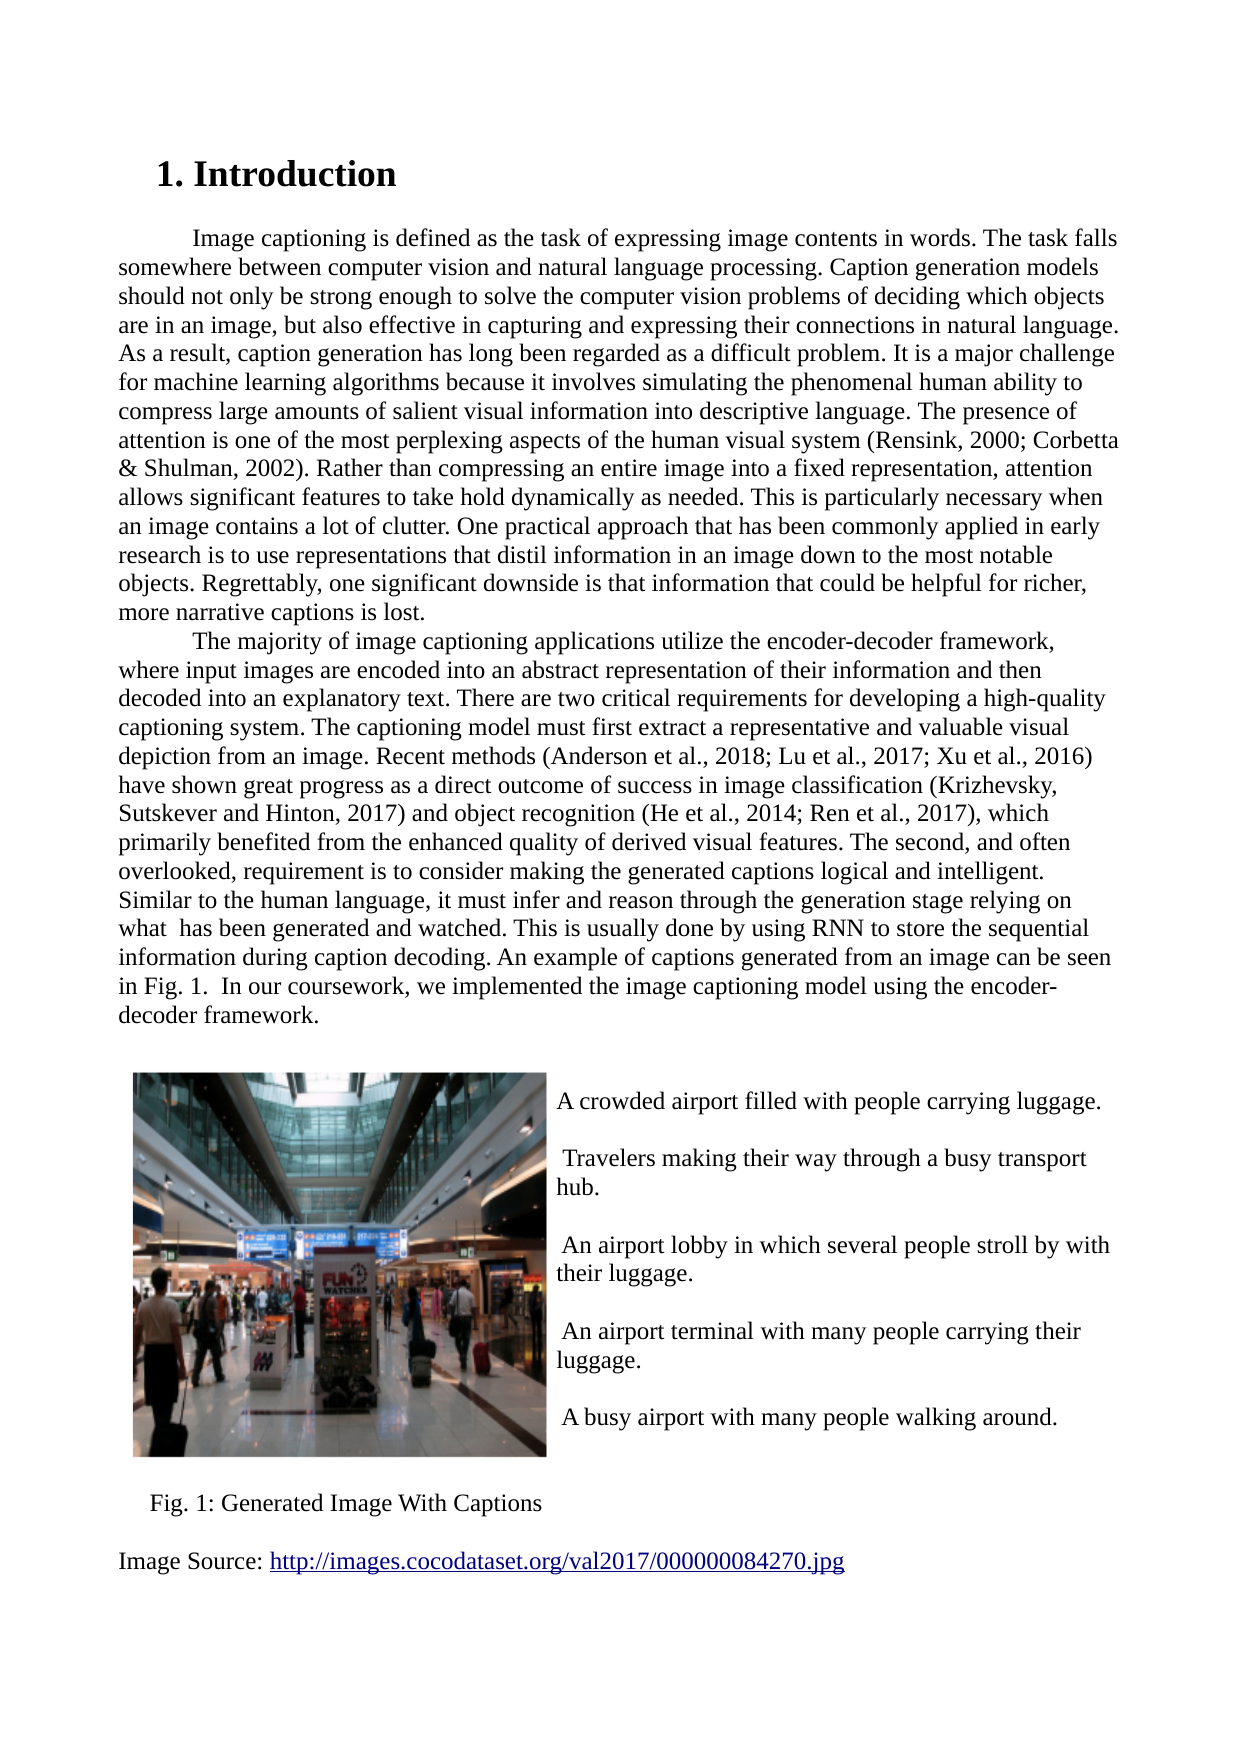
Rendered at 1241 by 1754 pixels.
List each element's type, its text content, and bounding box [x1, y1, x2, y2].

list Introduction [156, 152, 1122, 195]
text The majority of image captioning applications utilize the encoder-decoder framework, where input images are encoded into an abstract representation of their information and then decoded into an explanatory text. There are two critical requirements for developing a high-quality captioning system. The captioning model must first extract a representative and valuable visual depiction from an image. Recent methods (Anderson et al., 2018; Lu et al., 2017; Xu et al., 2016) have shown great progress as a direct outcome of success in image classification (Krizhevsky, Sutskever and Hinton, 2017) and object recognition (He et al., 2014; Ren et al., 2017), which primarily benefited from the enhanced quality of derived visual features. The second, and often overlooked, requirement is to consider making the generated captions logical and intelligent. Similar to the human language, it must infer and reason through the generation stage relying on what has been generated and watched. This is usually done by using RNN to store the sequential information during caption decoding. An example of captions generated from an image can be seen in Fig. 1. In our coursework, we implemented the image captioning model using the encoder-decoder framework. [118, 626, 1122, 1028]
text An airport lobby in which several people stroll by with their luggage. [557, 1230, 1122, 1287]
picture [123, 1062, 557, 1470]
text Image captioning is defined as the task of expressing image contents in words. The task falls somewhere between computer vision and natural language processing. Caption generation models should not only be strong enough to solve the computer vision problems of deciding which objects are in an image, but also effective in capturing and expressing their connections in natural language. As a result, caption generation has long been regarded as a difficult problem. It is a major challenge for machine learning algorithms because it involves simulating the phenomenal human ability to compress large amounts of salient visual information into descriptive language. The presence of attention is one of the most perplexing aspects of the human visual system (Rensink, 2000; Corbetta & Shulman, 2002). Rather than compressing an entire image into a fixed representation, attention allows significant features to take hold dynamically as needed. This is particularly necessary when an image contains a lot of clutter. One practical approach that has been commonly applied in early research is to use representations that distil information in an image down to the most notable objects. Regrettably, one significant downside is that information that could be helpful for richer, more narrative captions is lost. [118, 223, 1122, 626]
text Travelers making their way through a busy transport hub. [557, 1143, 1122, 1201]
text Image Source: http://images.cocodataset.org/val2017/000000084270.jpg [118, 1546, 1122, 1575]
text A busy airport with many people walking around. [557, 1402, 1122, 1431]
text A crowded airport filled with people carrying luggage. [557, 1086, 1122, 1115]
text Fig. 1: Generated Image With Captions [118, 1488, 1122, 1517]
text An airport terminal with many people carrying their luggage. [557, 1316, 1122, 1373]
